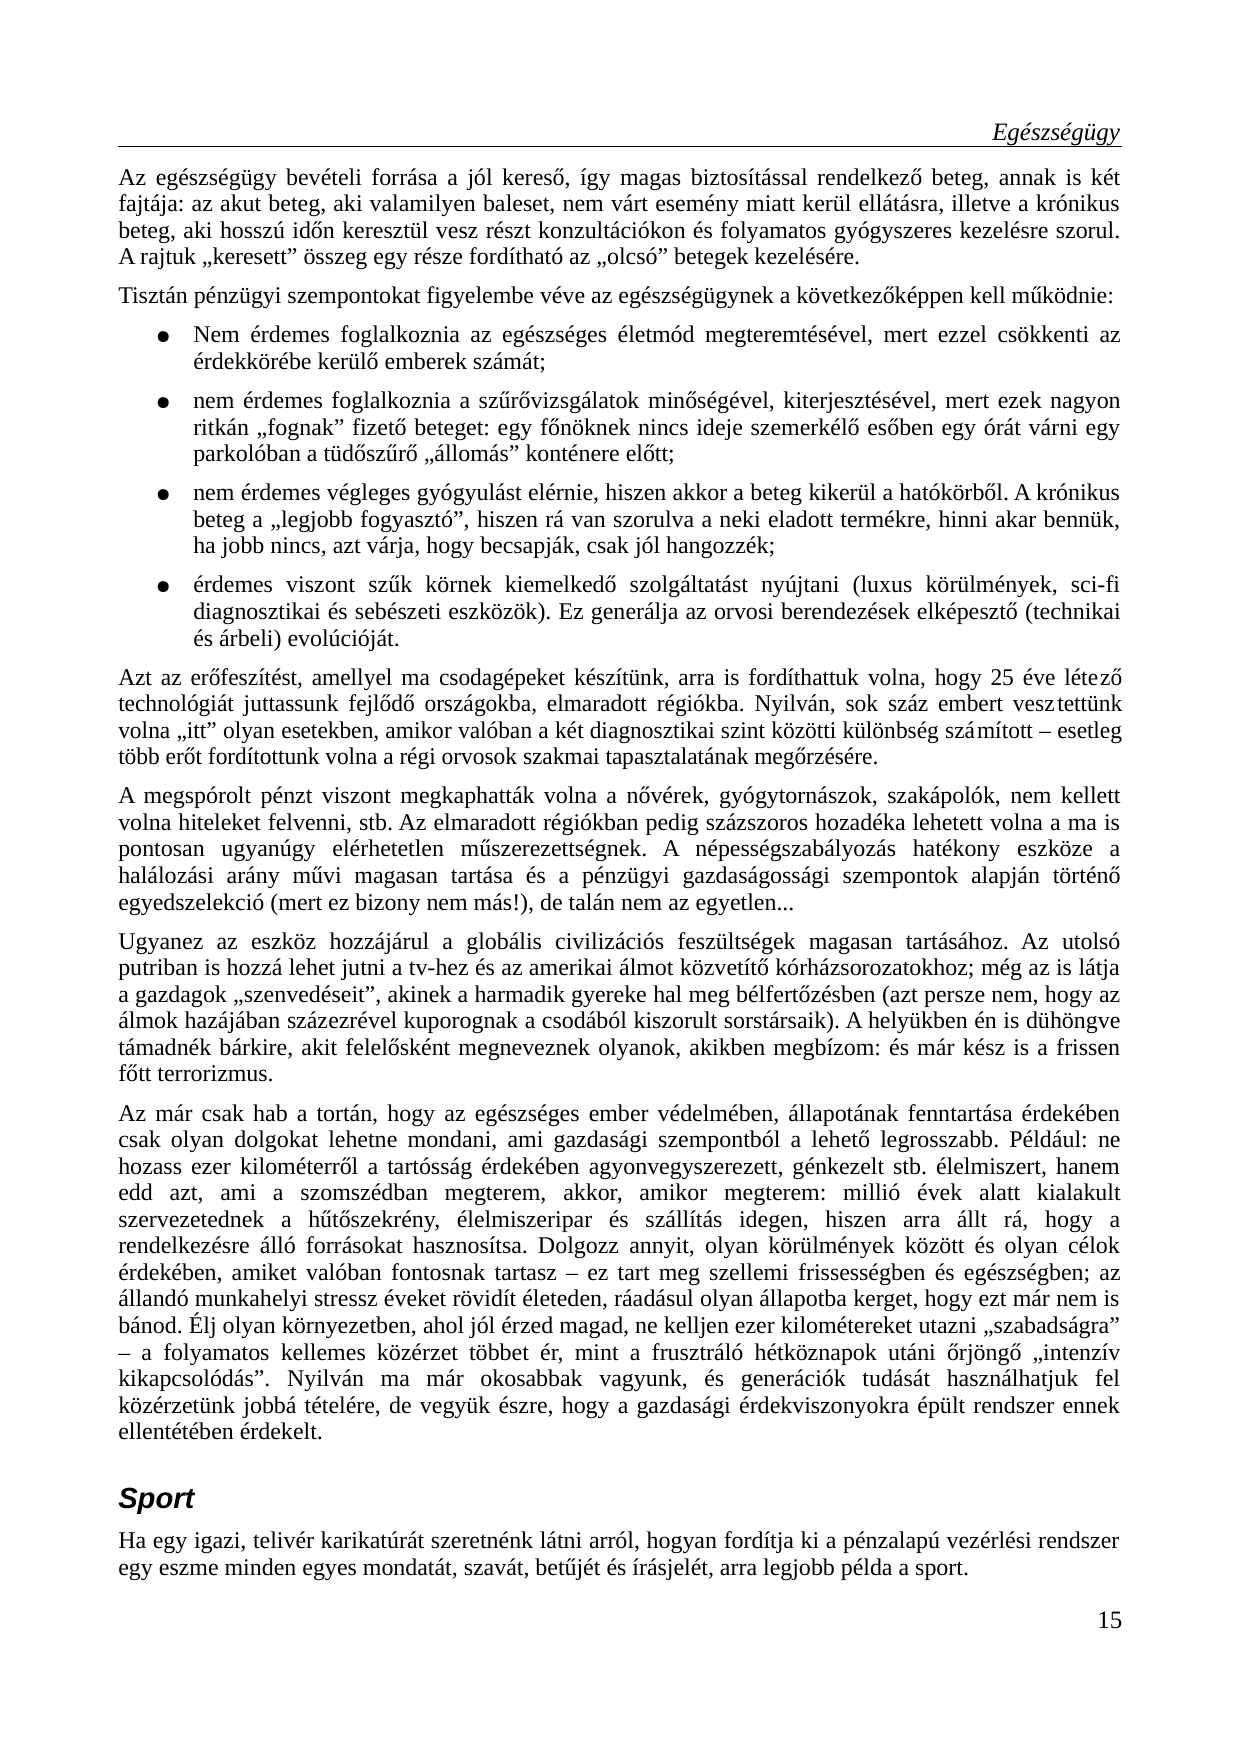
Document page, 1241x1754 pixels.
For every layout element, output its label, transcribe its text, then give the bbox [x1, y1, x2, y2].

text Az már csak hab a tortán, hogy az egészséges ember védelmében, állapotának fenntartása érdekében csak olyan dolgokat lehetne mondani, ami gazdasági szempontból a lehető legrosszabb. Például: ne hozass ezer kilométerről a tartósság érdekében agyonvegyszerezett, génkezelt stb. élelmiszert, hanem edd azt, ami a szomszédban megterem, akkor, amikor megterem: millió évek alatt kialakult szervezetednek a hűtőszekrény, élelmiszeripar és szállítás idegen, hiszen arra állt rá, hogy a rendelkezésre álló forrásokat hasznosítsa. Dolgozz annyit, olyan körülmények között és olyan célok érdekében, amiket valóban fontosnak tartasz – ez tart meg szellemi frissességben és egészségben; az állandó munkahelyi stressz éveket rövidít életeden, ráadásul olyan állapotba kerget, hogy ezt már nem is bánod. Élj olyan környezetben, ahol jól érzed magad, ne kelljen ezer kilométereket utazni „szabadságra” – a folyamatos kellemes közérzet többet ér, mint a frusztráló hétköznapok utáni őrjöngő „intenzív kikapcsolódás”. Nyilván ma már okosabbak vagyunk, és generációk tudását használhatjuk fel közérzetünk jobbá tételére, de vegyük észre, hogy a gazdasági érdekviszonyokra épült rendszer ennek ellentétében érdekelt. [118, 1099, 1122, 1445]
text A megspórolt pénzt viszont megkaphatták volna a nővérek, gyógytornászok, szakápolók, nem kellett volna hiteleket felvenni, stb. Az elmaradott régiókban pedig százszoros hozadéka lehetett volna a ma is pontosan ugyanúgy elérhetetlen műszerezettségnek. A népességszabályozás hatékony eszköze a halálozási arány művi magasan tartása és a pénzügyi gazdaságossági szempontok alapján történő egyedszelekció (mert ez bizony nem más!), de talán nem az egyetlen... [118, 782, 1122, 915]
list nem érdemes foglalkoznia a szűrővizsgálatok minőségével, kiterjesztésével, mert ezek nagyon ritkán „fognak” fizető beteget: egy főnöknek nincs ideje szemerkélő esőben egy órát várni egy parkolóban a tüdőszűrő „állomás” konténere előtt; [156, 387, 1122, 467]
list érdemes viszont szűk körnek kiemelkedő szolgáltatást nyújtani (luxus körülmények, sci-fi diagnosztikai és sebészeti eszközök). Ez generálja az orvosi berendezések elképesztő (technikai és árbeli) evolúcióját. [156, 571, 1122, 651]
subtitle Sport [118, 1482, 1122, 1515]
text Tisztán pénzügyi szempontokat figyelembe véve az egészségügynek a következőképpen kell működnie: [118, 282, 1122, 309]
text Az egészségügy bevételi forrása a jól kereső, így magas biztosítással rendelkező beteg, annak is két fajtája: az akut beteg, aki valamilyen baleset, nem várt esemény miatt kerül ellátásra, illetve a krónikus beteg, aki hosszú időn keresztül vesz részt konzultációkon és folyamatos gyógyszeres kezelésre szorul. A rajtuk „keresett” összeg egy része fordítható az „olcsó” betegek kezelésére. [118, 164, 1122, 270]
list Nem érdemes foglalkoznia az egészséges életmód megteremtésével, mert ezzel csökkenti az érdekkörébe kerülő emberek számát; [156, 321, 1122, 374]
text Ha egy igazi, telivér karikatúrát szeretnénk látni arról, hogyan fordítja ki a pénzalapú vezérlési rendszer egy eszme minden egyes mondatát, szavát, betűjét és írásjelét, arra legjobb példa a sport. [118, 1527, 1122, 1581]
text Ugyanez az eszköz hozzájárul a globális civilizációs feszültségek magasan tartásához. Az utolsó putriban is hozzá lehet jutni a tv-hez és az amerikai álmot közvetítő kórházsorozatokhoz; még az is látja a gazdagok „szenvedéseit”, akinek a harmadik gyereke hal meg bélfertőzésben (azt persze nem, hogy az álmok hazájában százezrével kuporognak a csodából kiszorult sorstársaik). A helyükben én is dühöngve támadnék bárkire, akit felelősként megneveznek olyanok, akikben megbízom: és már kész is a frissen főtt terrorizmus. [118, 928, 1122, 1087]
text Azt az erőfeszítést, amellyel ma csodagépeket készítünk, arra is fordíthattuk volna, hogy 25 éve léte­ző technológiát juttassunk fejlődő országokba, elmaradott régiókba. Nyilván, sok száz embert vesz­tettünk volna „itt” olyan esetekben, amikor valóban a két diagnosztikai szint közötti különbség szá­mított – esetleg több erőt fordítottunk volna a régi orvosok szakmai tapasztalatának megőrzésére. [118, 664, 1122, 770]
list nem érdemes végleges gyógyulást elérnie, hiszen akkor a beteg kikerül a hatókörből. A krónikus beteg a „legjobb fogyasztó”, hiszen rá van szorulva a neki eladott termékre, hinni akar bennük, ha jobb nincs, azt várja, hogy becsapják, csak jól hangozzék; [156, 479, 1122, 559]
